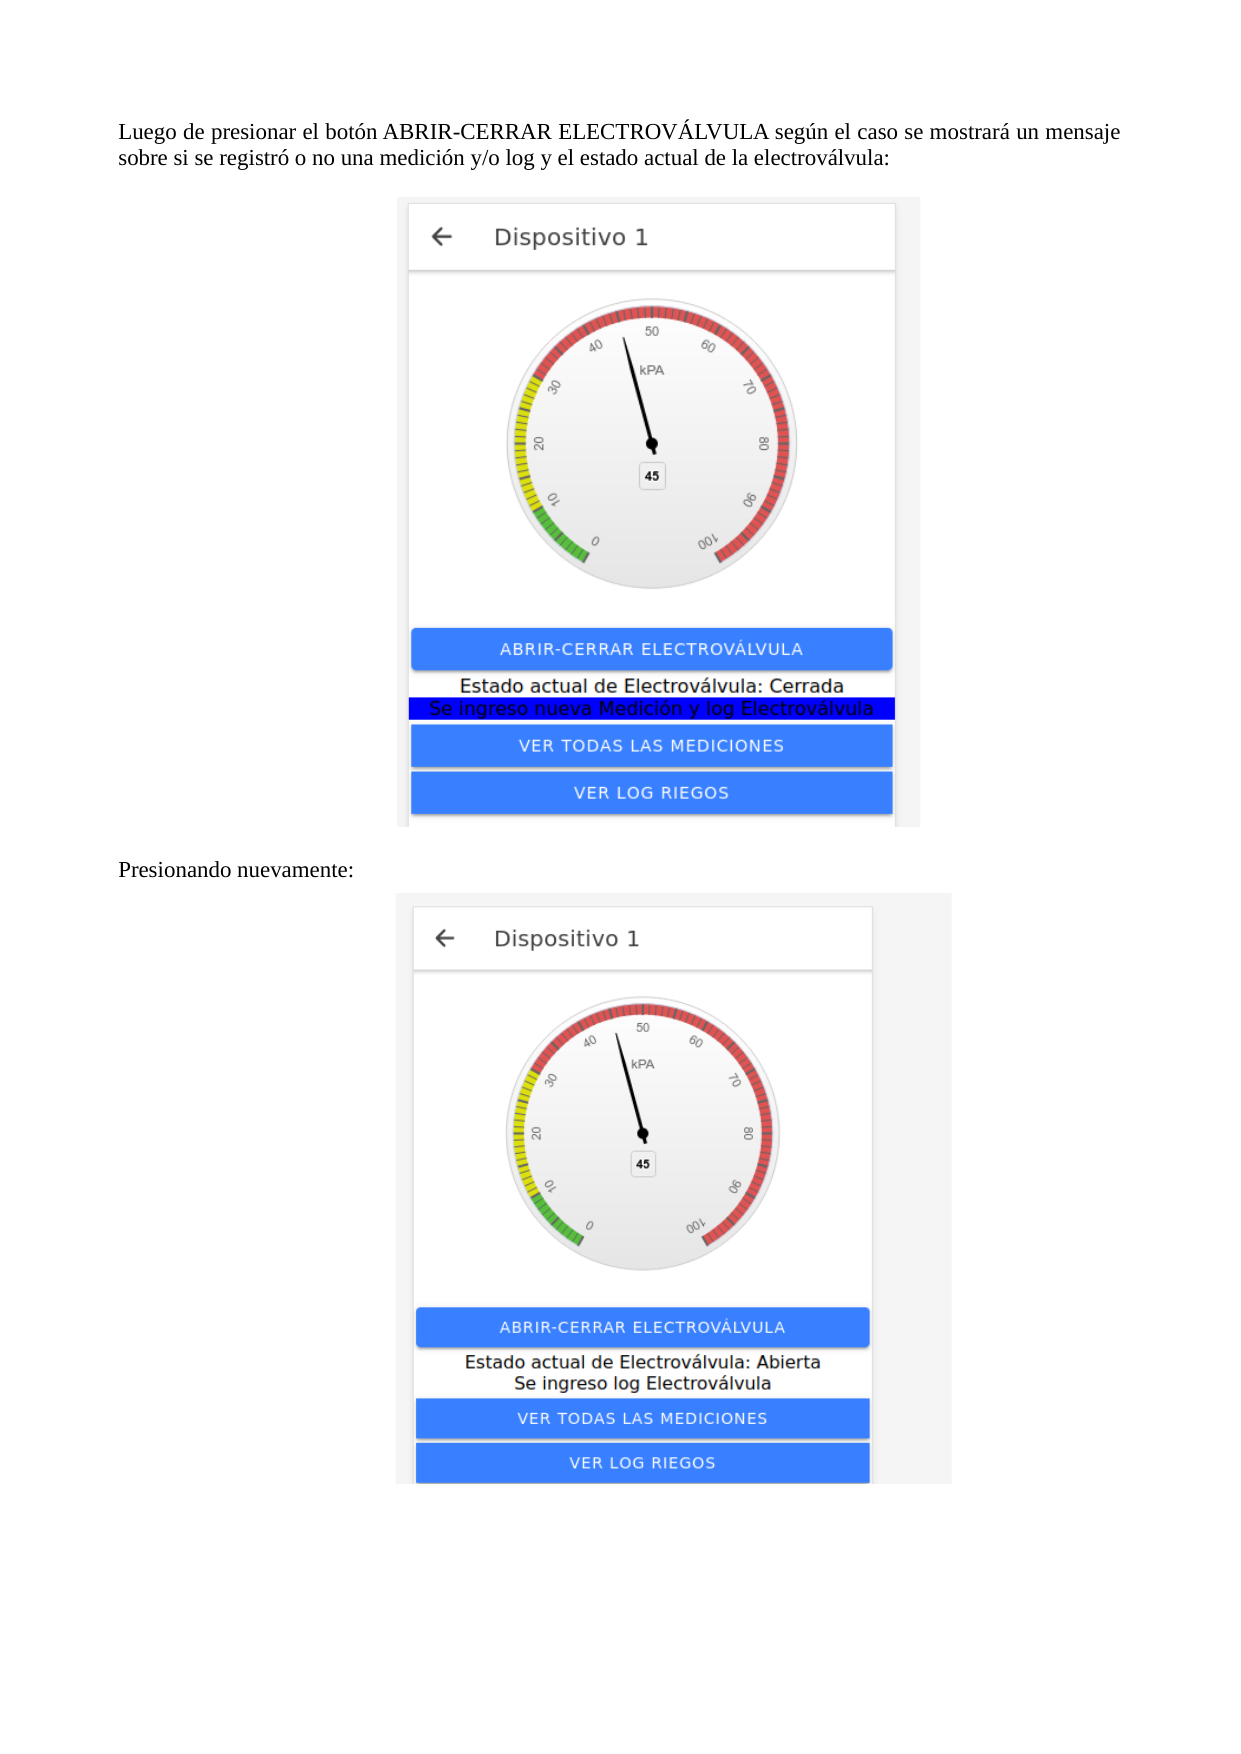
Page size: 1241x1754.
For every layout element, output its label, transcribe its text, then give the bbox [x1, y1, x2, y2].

text Luego de presionar el botón ABRIR-CERRAR ELECTROVÁLVULA según el caso se mostrará un mensaje sobre si se registró o no una medición y/o log y el estado actual de la electroválvula: [118, 118, 1122, 171]
picture [395, 893, 952, 1484]
picture [397, 197, 921, 827]
text Presionando nuevamente: [118, 856, 1122, 882]
